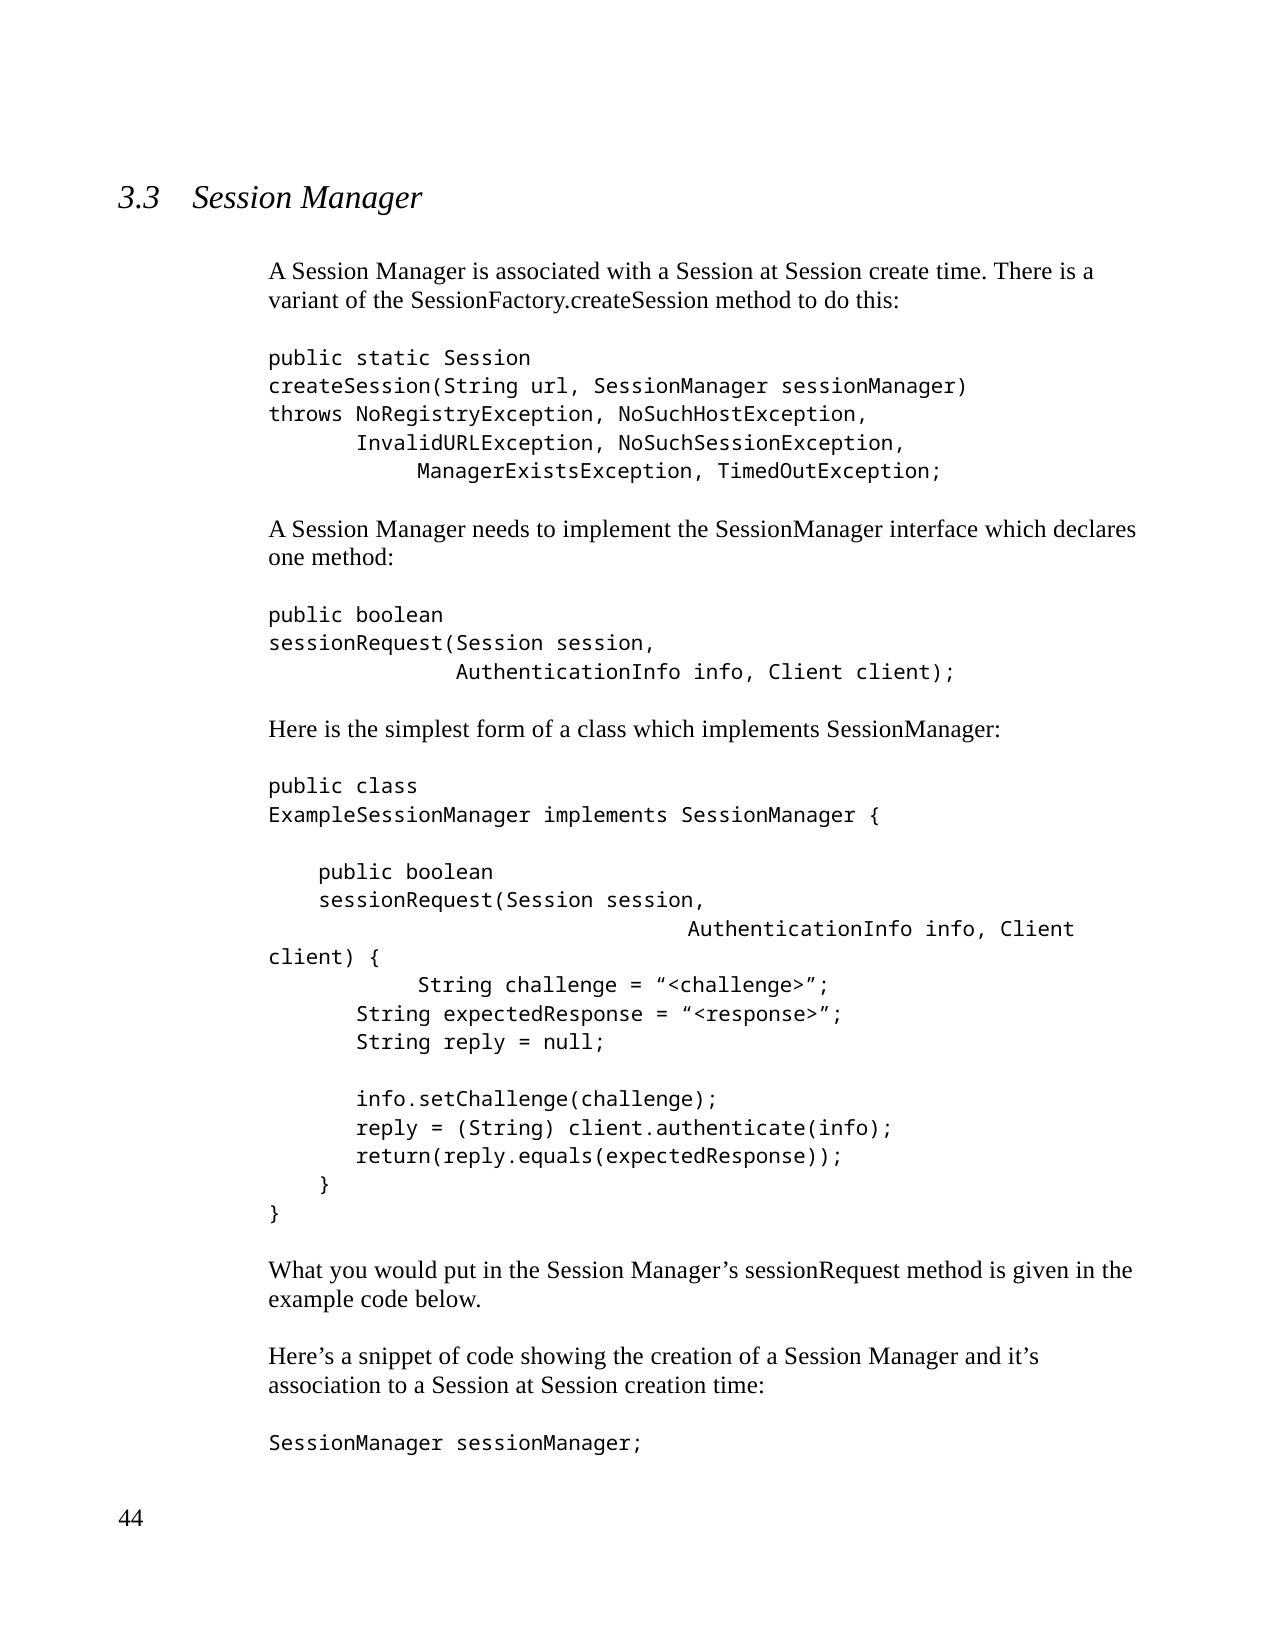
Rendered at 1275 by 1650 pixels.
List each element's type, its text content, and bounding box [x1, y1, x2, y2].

subtitle 3.3 Session Manager [118, 177, 1157, 215]
text Here is the simplest form of a class which implements SessionManager: [268, 714, 1157, 743]
text } [268, 1169, 1157, 1198]
text String challenge = “<challenge>”; [268, 971, 1157, 999]
text String expectedResponse = “<response>”; [268, 999, 1157, 1027]
text return(reply.equals(expectedResponse)); [268, 1141, 1157, 1169]
text sessionRequest(Session session, [268, 628, 1157, 657]
text createSession(String url, SessionManager sessionManager) [268, 371, 1157, 399]
text reply = (String) client.authenticate(info); [268, 1113, 1157, 1141]
text ManagerExistsException, TimedOutException; [268, 456, 1157, 485]
text Here’s a snippet of code showing the creation of a Session Manager and it’s association to a Session at Session creation time: [268, 1341, 1157, 1399]
text throws NoRegistryException, NoSuchHostException, [268, 399, 1157, 428]
text What you would put in the Session Manager’s sessionRequest method is given in the example code below. [268, 1255, 1157, 1313]
text sessionRequest(Session session, [268, 885, 1157, 914]
text public boolean [268, 857, 1157, 885]
text A Session Manager is associated with a Session at Session create time. There is a variant of the SessionFactory.createSession method to do this: [268, 256, 1157, 314]
text AuthenticationInfo info, Client client); [268, 657, 1157, 685]
text String reply = null; [268, 1027, 1157, 1056]
text AuthenticationInfo info, Client client) { [268, 914, 1157, 971]
text public static Session [268, 343, 1157, 371]
text info.setChallenge(challenge); [268, 1084, 1157, 1113]
text public class [268, 771, 1157, 800]
text SessionManager sessionManager; [268, 1428, 1157, 1456]
text public boolean [268, 600, 1157, 628]
text A Session Manager needs to implement the SessionManager interface which declares one method: [268, 514, 1157, 571]
text ExampleSessionManager implements SessionManager { [268, 800, 1157, 828]
text } [268, 1198, 1157, 1226]
text InvalidURLException, NoSuchSessionException, [268, 428, 1157, 456]
